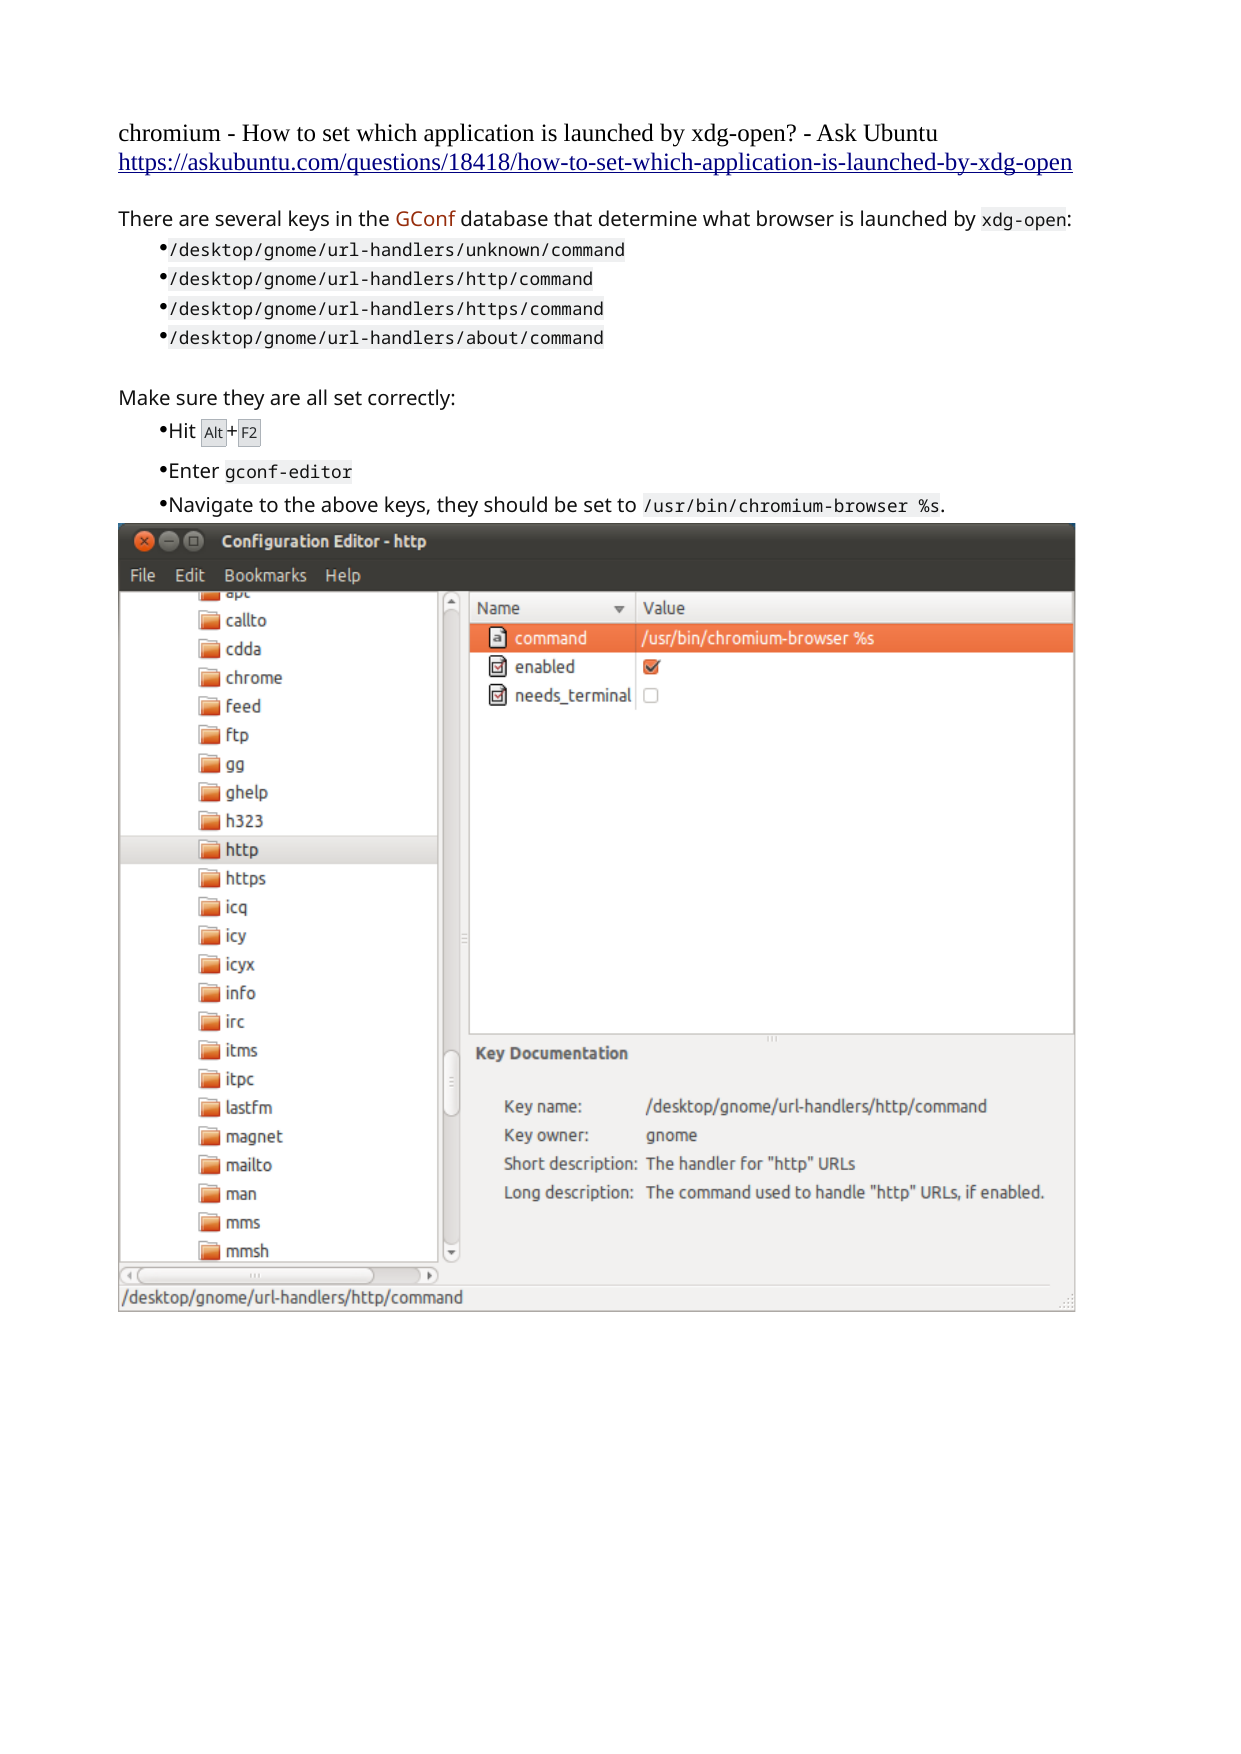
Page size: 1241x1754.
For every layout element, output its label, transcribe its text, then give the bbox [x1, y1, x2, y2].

text There are several keys in the GConf database that determine what browser is launched by xdg-open: [118, 204, 1122, 232]
list Navigate to the above keys, they should be set to /usr/bin/chromium-browser %s. [118, 490, 1122, 518]
list /desktop/gnome/url-handlers/http/command [118, 267, 1122, 291]
list Enter gconf-editor [118, 457, 1122, 485]
picture [118, 523, 1076, 1312]
list Hit Alt+F2 [118, 416, 1122, 446]
list /desktop/gnome/url-handlers/unknown/command [118, 238, 1122, 262]
text https://askubuntu.com/questions/18418/how-to-set-which-application-is-launched-by-xdg-open [118, 147, 1122, 176]
list /desktop/gnome/url-handlers/about/command [118, 325, 1122, 349]
text Make sure they are all set correctly: [118, 383, 1122, 411]
text chromium - How to set which application is launched by xdg-open? - Ask Ubuntu [118, 118, 1122, 147]
list /desktop/gnome/url-handlers/https/command [118, 296, 1122, 320]
